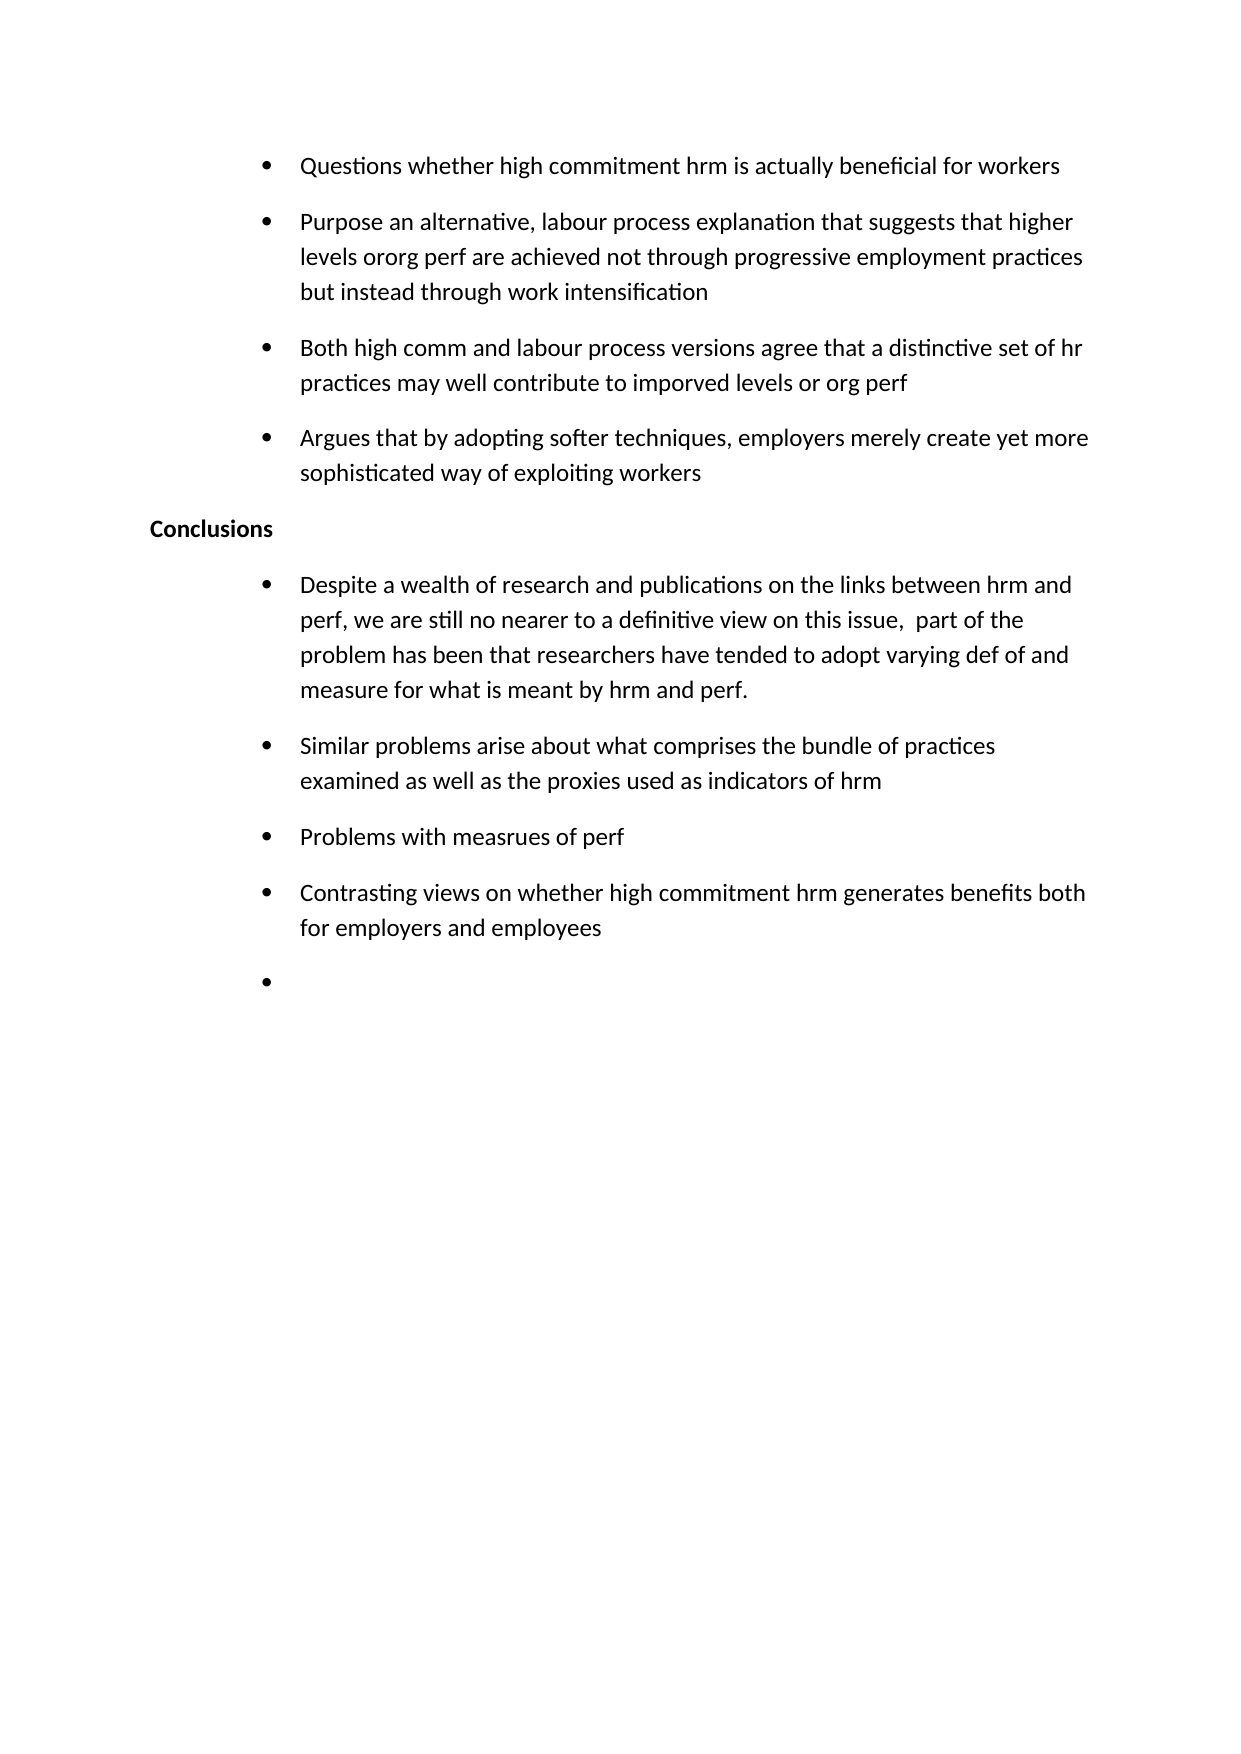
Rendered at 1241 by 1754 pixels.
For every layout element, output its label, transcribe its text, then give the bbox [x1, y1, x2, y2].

list Both high comm and labour process versions agree that a distinctive set of hr practices may well contribute to imporved levels or org perf [262, 332, 1090, 397]
list Despite a wealth of research and publications on the links between hrm and perf, we are still no nearer to a definitive view on this issue, part of the problem has been that researchers have tended to adopt varying def of and measure for what is meant by hrm and perf. [262, 569, 1090, 705]
list Similar problems arise about what comprises the bundle of practices examined as well as the proxies used as indicators of hrm [262, 730, 1090, 796]
text Conclusions [150, 513, 1090, 544]
list Argues that by adopting softer techniques, employers merely create yet more sophisticated way of exploiting workers [262, 422, 1090, 488]
list Purpose an alternative, labour process explanation that suggests that higher levels ororg perf are achieved not through progressive employment practices but instead through work intensification [262, 206, 1090, 306]
list Questions whether high commitment hrm is actually beneficial for workers [262, 150, 1090, 181]
list Problems with measrues of perf [262, 821, 1090, 851]
list Contrasting views on whether high commitment hrm generates benefits both for employers and employees [262, 877, 1090, 942]
